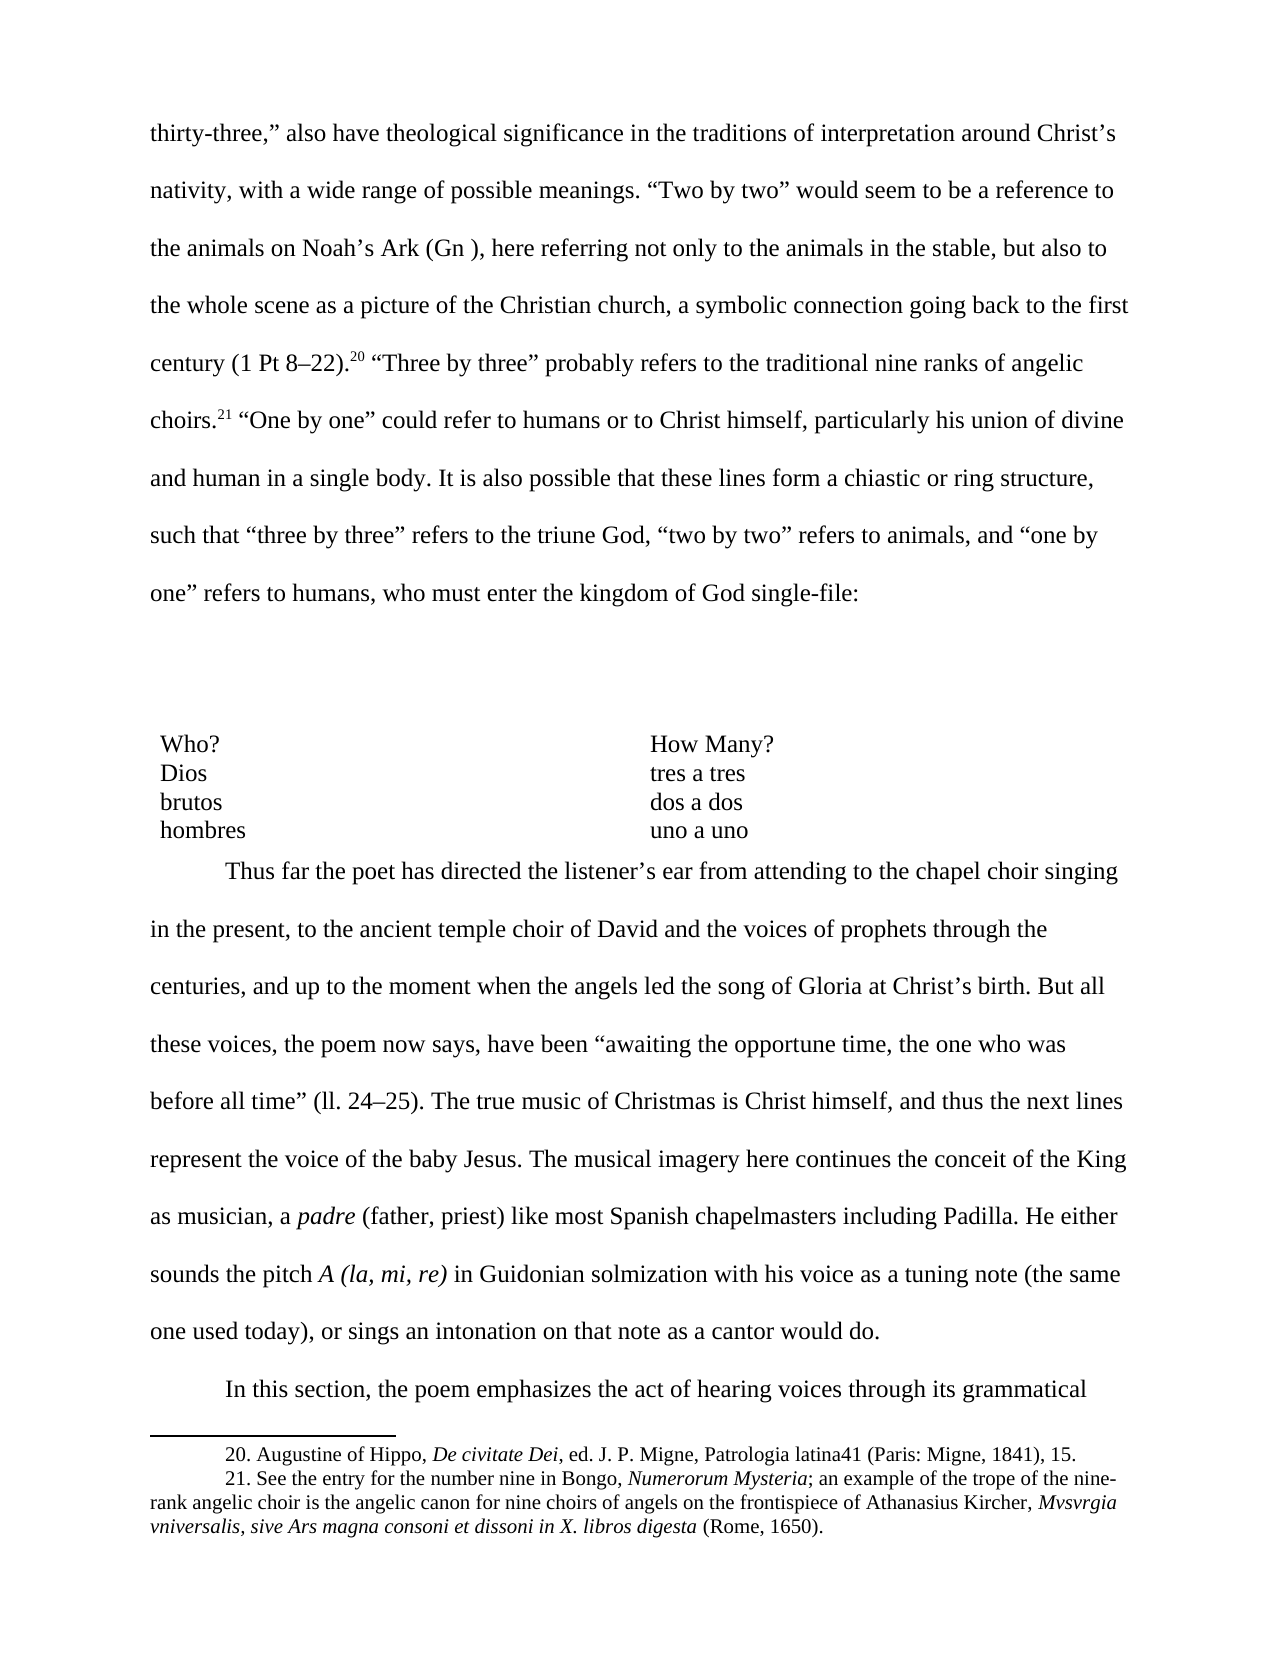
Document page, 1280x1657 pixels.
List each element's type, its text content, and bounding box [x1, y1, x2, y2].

text Thus far the poet has directed the listener’s ear from attending to the chapel choir singing in the present, to the ancient temple choir of David and the voices of prophets through the centuries, and up to the moment when the angels led the song of Gloria at Christ’s birth. But all these voices, the poem now says, have been “awaiting the opportune time, the one who was before all time” (ll. 24–25). The true music of Christmas is Christ himself, and thus the next lines represent the voice of the baby Jesus. The musical imagery here continues the conceit of the King as musician, a padre (father, priest) like most Spanish chapelmasters including Padilla. He either sounds the pitch A (la, mi, re) in Guidonian solmization with his voice as a tuning note (the same one used today), or sings an intonation on that note as a cantor would do. [150, 856, 1130, 1345]
table_header How Many? [640, 729, 1130, 758]
table_cell brutos [150, 787, 640, 815]
table_cell tres a tres [640, 758, 1130, 787]
text See the entry for the number nine in Bongo, Numerorum Mysteria; an example of the trope of the nine-rank angelic choir is the angelic canon for nine choirs of angels on the frontispiece of Athanasius Kircher, Mvsvrgia vniversalis, sive Ars magna consoni et dissoni in X. libros digesta (Rome, 1650). [150, 1466, 1130, 1538]
table_cell Dios [150, 758, 640, 787]
table_cell dos a dos [640, 787, 1130, 815]
text Augustine of Hippo, De civitate Dei, ed. J. P. Migne, Patrologia latina41 (Paris: Migne, 1841), 15. [150, 1442, 1130, 1466]
text In this section, the poem emphasizes the act of hearing voices through its grammatical [150, 1374, 1130, 1403]
text thirty-three,” also have theological significance in the traditions of interpretation around Christ’s nativity, with a wide range of possible meanings. “Two by two” would seem to be a reference to the animals on Noah’s Ark (Gn ), here referring not only to the animals in the stable, but also to the whole scene as a picture of the Christian church, a symbolic connection going back to the first century (1 Pt 8–22). “Three by three” probably refers to the traditional nine ranks of angelic choirs. “One by one” could refer to humans or to Christ himself, particularly his union of divine and human in a single body. It is also possible that these lines form a chiastic or ring structure, such that “three by three” refers to the triune God, “two by two” refers to animals, and “one by one” refers to humans, who must enter the kingdom of God single-file: [150, 118, 1130, 607]
table_cell uno a uno [640, 815, 1130, 844]
table_cell hombres [150, 815, 640, 844]
table_header Who? [150, 729, 640, 758]
